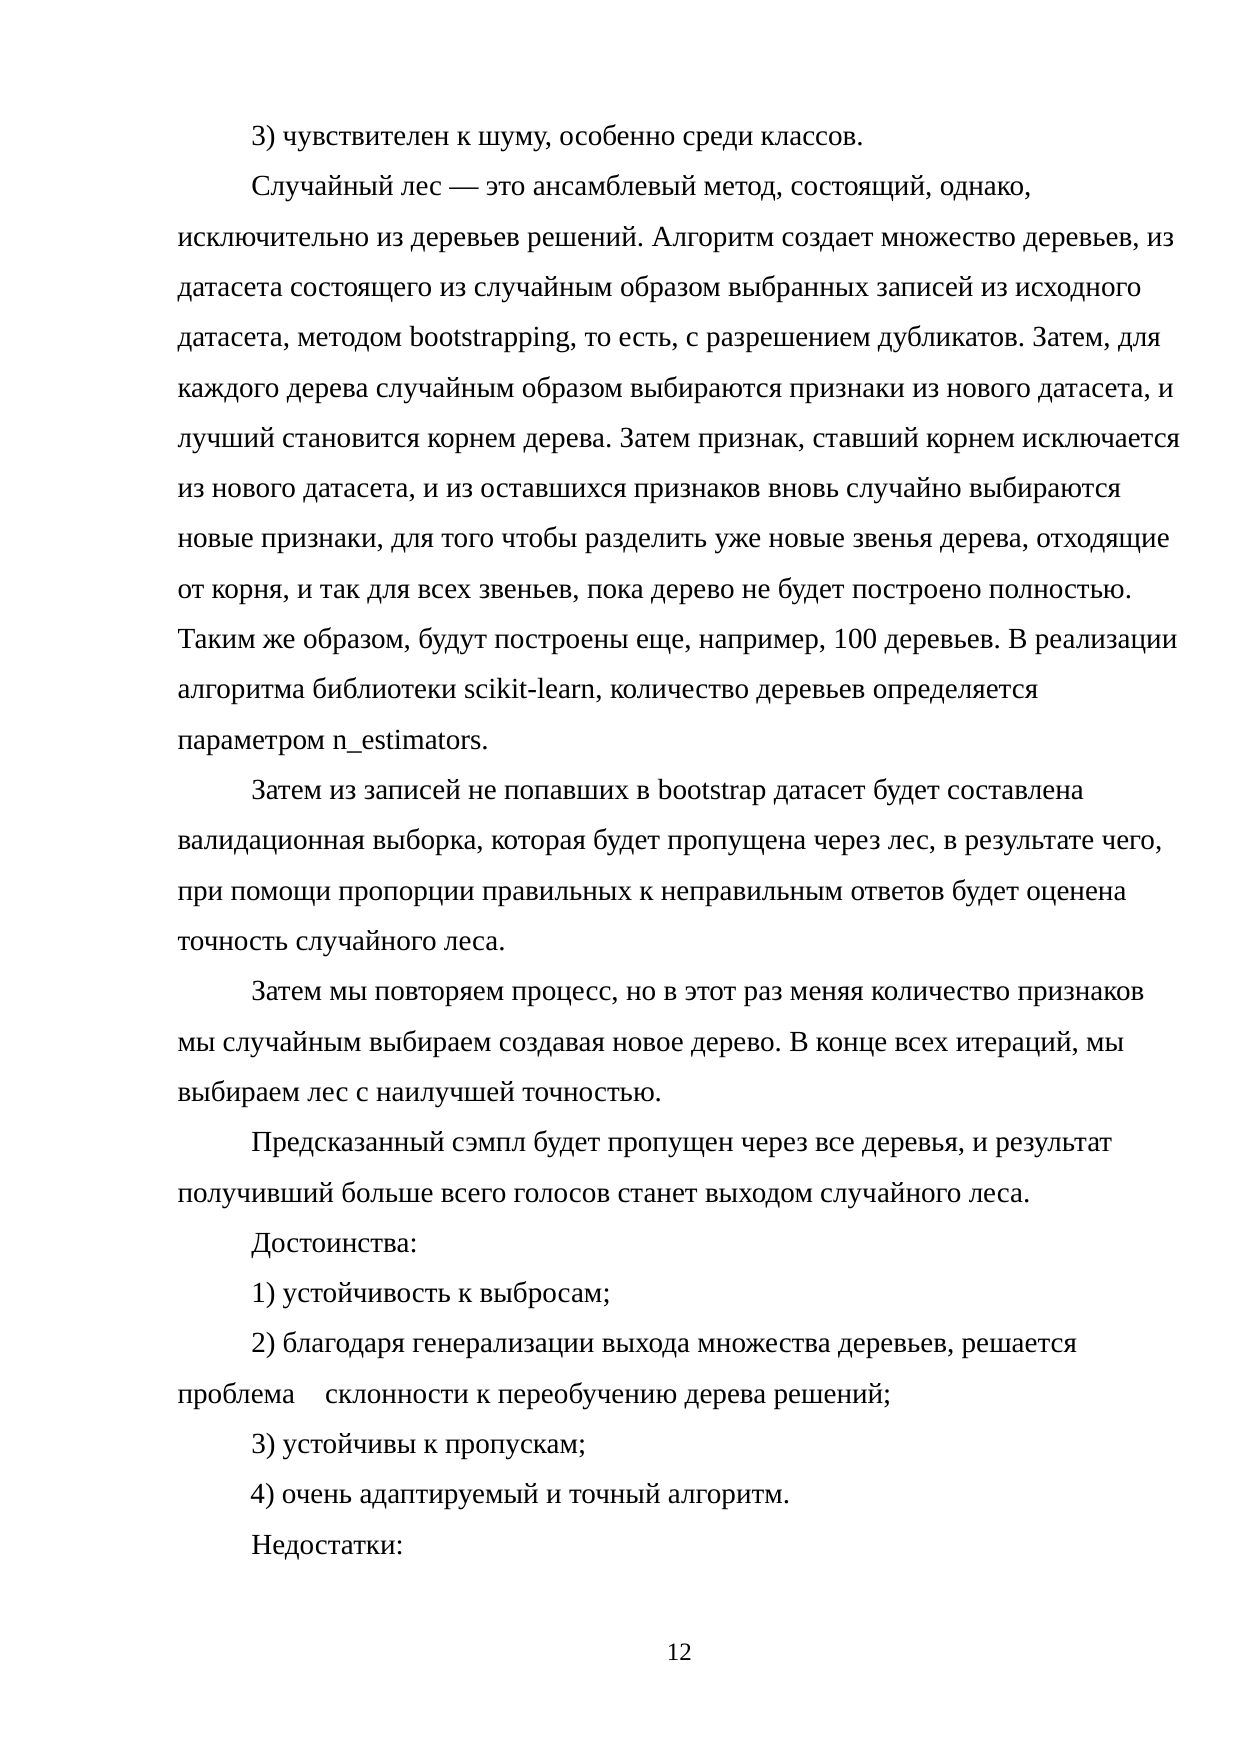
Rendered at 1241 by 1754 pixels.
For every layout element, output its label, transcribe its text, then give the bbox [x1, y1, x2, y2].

text Затем мы повторяем процесс, но в этот раз меняя количество признаков мы случайным выбираем создавая новое дерево. В конце всех итераций, мы выбираем лес с наилучшей точностью. [177, 973, 1181, 1108]
text Предсказанный сэмпл будет пропущен через все деревья, и результат получивший больше всего голосов станет выходом случайного леса. [177, 1124, 1181, 1208]
list 1) устойчивость к выбросам; [177, 1275, 1181, 1309]
text Недостатки: [177, 1527, 1181, 1560]
list 3) устойчивы к пропускам; [177, 1426, 1181, 1460]
text Случайный лес — это ансамблевый метод, состоящий, однако, исключительно из деревьев решений. Алгоритм создает множество деревьев, из датасета состоящего из случайным образом выбранных записей из исходного датасета, методом bootstrapping, то есть, с разрешением дубликатов. Затем, для каждого дерева случайным образом выбираются признаки из нового датасета, и лучший становится корнем дерева. Затем признак, ставший корнем исключается из нового датасета, и из оставшихся признаков вновь случайно выбираются новые признаки, для того чтобы разделить уже новые звенья дерева, отходящие от корня, и так для всех звеньев, пока дерево не будет построено полностью. Таким же образом, будут построены еще, например, 100 деревьев. В реализации алгоритма библиотеки scikit-learn, количество деревьев определяется параметром n_estimators. [177, 168, 1181, 755]
text Достоинства: [177, 1225, 1181, 1258]
text 3) чувствителен к шуму, особенно среди классов. [177, 118, 1181, 152]
text Затем из записей не попавших в bootstrap датасет будет составлена валидационная выборка, которая будет пропущена через лес, в результате чего, при помощи пропорции правильных к неправильным ответов будет оценена точность случайного леса. [177, 772, 1181, 957]
list 4) очень адаптируемый и точный алгоритм. [177, 1477, 1181, 1510]
list 2) благодаря генерализации выхода множества деревьев, решается проблема склонности к переобучению дерева решений; [177, 1326, 1181, 1409]
